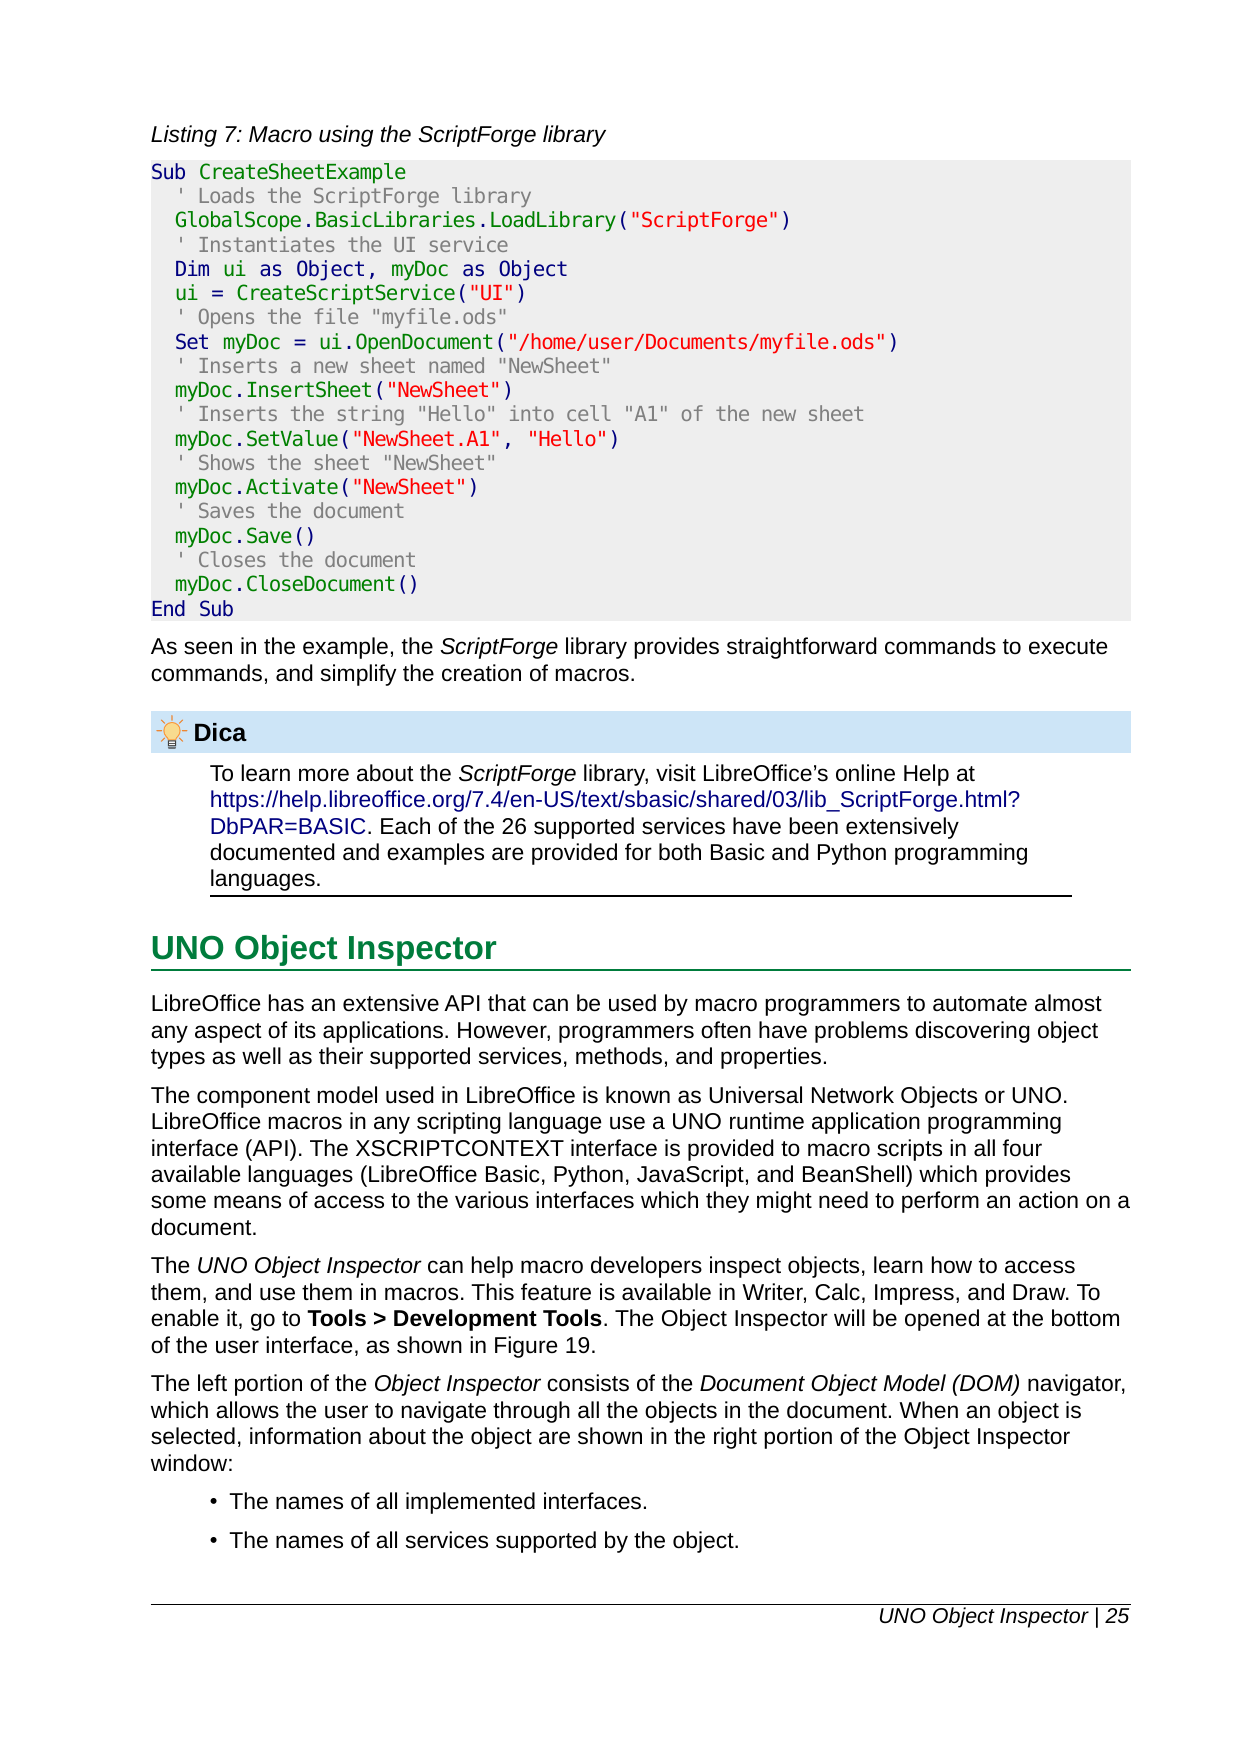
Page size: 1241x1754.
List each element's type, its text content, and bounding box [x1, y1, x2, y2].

list The left portion of the Object Inspector consists of the Document Object Model (DOM) navigator, which allows the user to navigate through all the objects in the document. When an object is selected, information about the object are shown in the right portion of the Object Inspector window: [151, 1370, 1131, 1476]
subtitle UNO Object Inspector [151, 928, 1131, 969]
text ' Opens the file "myfile.ods" [510, 305, 1131, 330]
text ' Saves the document [151, 499, 1131, 524]
text LibreOffice has an extensive API that can be used by macro programmers to automate almost any aspect of its applications. However, programmers often have problems discovering object types as well as their supported services, methods, and properties. [151, 990, 1131, 1069]
text To learn more about the ScriptForge library, visit LibreOffice’s online Help at https://help.libreoffice.org/7.4/en-US/text/sbasic/shared/03/lib_ScriptForge.html?DbPAR=BASIC. Each of the 26 supported services have been extensively documented and examples are provided for both Basic and Python programming languages. [209, 760, 1072, 897]
text Set myDoc = ui.OpenDocument("/home/user/Documents/myfile.ods") [901, 330, 1131, 354]
text myDoc.Save() [318, 524, 1131, 548]
text ' Loads the ScriptForge library [533, 184, 1131, 208]
text ' Closes the document [418, 548, 1131, 572]
list The names of all services supported by the object. [209, 1527, 1131, 1553]
text ' Inserts the string "Hello" into cell "A1" of the new sheet [151, 402, 1131, 427]
text End Sub [235, 597, 1131, 621]
text The component model used in LibreOffice is known as Universal Network Objects or UNO. LibreOffice macros in any scripting language use a UNO runtime application programming interface (API). The XSCRIPTCONTEXT interface is provided to macro scripts in all four available languages (LibreOffice Basic, Python, JavaScript, and BeanShell) which provides some means of access to the various interfaces which they might need to perform an action on a document. [151, 1082, 1131, 1240]
text myDoc.CloseDocument() [151, 572, 1131, 597]
text Sub CreateSheetExample [407, 160, 1131, 184]
text ' Instantiates the UI service [510, 233, 1131, 257]
text ' Inserts a new sheet named "NewSheet" [614, 354, 1131, 378]
text Listing 7: Macro using the ScriptForge library [151, 121, 1131, 147]
text ui = CreateScriptService("UI") [529, 281, 1131, 305]
text myDoc.Activate("NewSheet") [481, 475, 1131, 499]
list The names of all implemented interfaces. [209, 1488, 1131, 1515]
text myDoc.InsertSheet("NewSheet") [515, 378, 1131, 402]
text Dim ui as Object, myDoc as Object [569, 257, 1131, 281]
text ' Shows the sheet "NewSheet" [499, 451, 1131, 475]
text GlobalScope.BasicLibraries.LoadLibrary("ScriptForge") [793, 208, 1131, 233]
subtitle Dica [193, 711, 1131, 753]
text As seen in the example, the ScriptForge library provides straightforward commands to execute commands, and simplify the creation of macros. [151, 633, 1131, 686]
text myDoc.SetValue("NewSheet.A1", "Hello") [622, 427, 1131, 451]
text The UNO Object Inspector can help macro developers inspect objects, learn how to access them, and use them in macros. This feature is available in Writer, Calc, Impress, and Draw. To enable it, go to Tools > Development Tools. The Object Inspector will be opened at the bottom of the user interface, as shown in Figure 19. [151, 1252, 1131, 1358]
